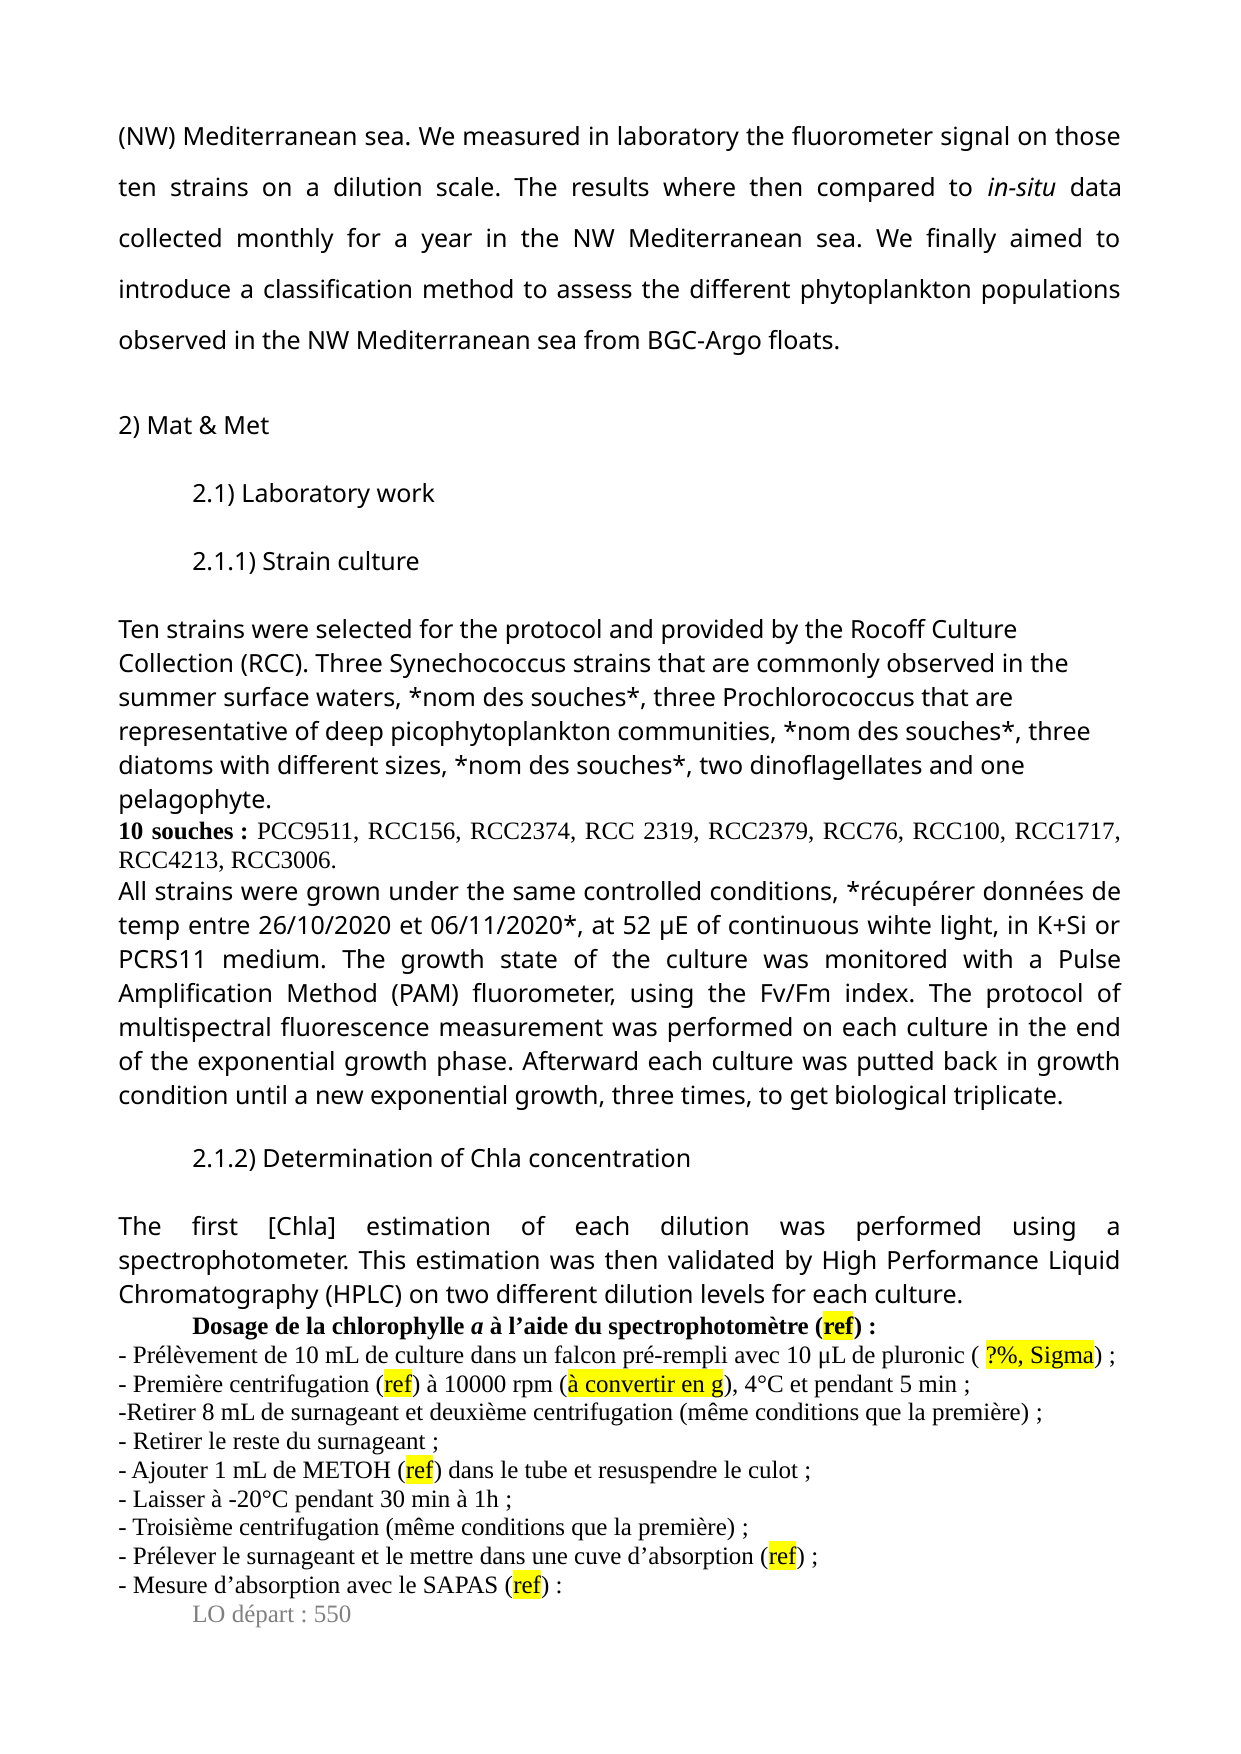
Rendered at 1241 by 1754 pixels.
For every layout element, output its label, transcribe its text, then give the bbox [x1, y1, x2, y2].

text All strains were grown under the same controlled conditions, *récupérer données de temp entre 26/10/2020 et 06/11/2020*, at 52 μE of continuous wihte light, in K+Si or PCRS11 medium. The growth state of the culture was monitored with a Pulse Amplification Method (PAM) fluorometer, using the Fv/Fm index. The protocol of multispectral fluorescence measurement was performed on each culture in the end of the exponential growth phase. Afterward each culture was putted back in growth condition until a new exponential growth, three times, to get biological triplicate. [118, 874, 1122, 1112]
text Dosage de la chlorophylle a à l’aide du spectrophotomètre (ref) : [118, 1311, 1122, 1340]
text - Prélever le surnageant et le mettre dans une cuve d’absorption (ref) ; [118, 1541, 1122, 1570]
text - Ajouter 1 mL de METOH (ref) dans le tube et resuspendre le culot ; [118, 1455, 1122, 1484]
text 2.1.1) Strain culture [118, 544, 1122, 578]
text - Retirer le reste du surnageant ; [118, 1426, 1122, 1455]
text 10 souches : PCC9511, RCC156, RCC2374, RCC 2319, RCC2379, RCC76, RCC100, RCC1717, RCC4213, RCC3006. [118, 816, 1122, 874]
text - Mesure d’absorption avec le SAPAS (ref) : [118, 1570, 1122, 1599]
text - Troisième centrifugation (même conditions que la première) ; [118, 1512, 1122, 1541]
text 2.1.2) Determination of Chla concentration [118, 1141, 1122, 1175]
text - Prélèvement de 10 mL de culture dans un falcon pré-rempli avec 10 μL de pluronic ( ?%, Sigma) ; [118, 1340, 1122, 1369]
text Ten strains were selected for the protocol and provided by the Rocoff Culture Collection (RCC). Three Synechococcus strains that are commonly observed in the summer surface waters, *nom des souches*, three Prochlorococcus that are representative of deep picophytoplankton communities, *nom des souches*, three diatoms with different sizes, *nom des souches*, two dinoflagellates and one pelagophyte. [118, 612, 1122, 816]
text The first [Chla] estimation of each dilution was performed using a spectrophotometer. This estimation was then validated by High Performance Liquid Chromatography (HPLC) on two different dilution levels for each culture. [118, 1209, 1122, 1311]
text 2.1) Laboratory work [118, 476, 1122, 509]
text -Retirer 8 mL de surnageant et deuxième centrifugation (même conditions que la première) ; [118, 1397, 1122, 1426]
text - Laisser à -20°C pendant 30 min à 1h ; [118, 1484, 1122, 1512]
text LO départ : 550 [118, 1599, 1122, 1627]
text 2) Mat & Met [118, 407, 1122, 441]
text - Première centrifugation (ref) à 10000 rpm (à convertir en g), 4°C et pendant 5 min ; [118, 1369, 1122, 1397]
text (NW) Mediterranean sea. We measured in laboratory the fluorometer signal on those ten strains on a dilution scale. The results where then compared to in-situ data collected monthly for a year in the NW Mediterranean sea. We finally aimed to introduce a classification method to assess the different phytoplankton populations observed in the NW Mediterranean sea from BGC-Argo floats. [118, 118, 1122, 356]
